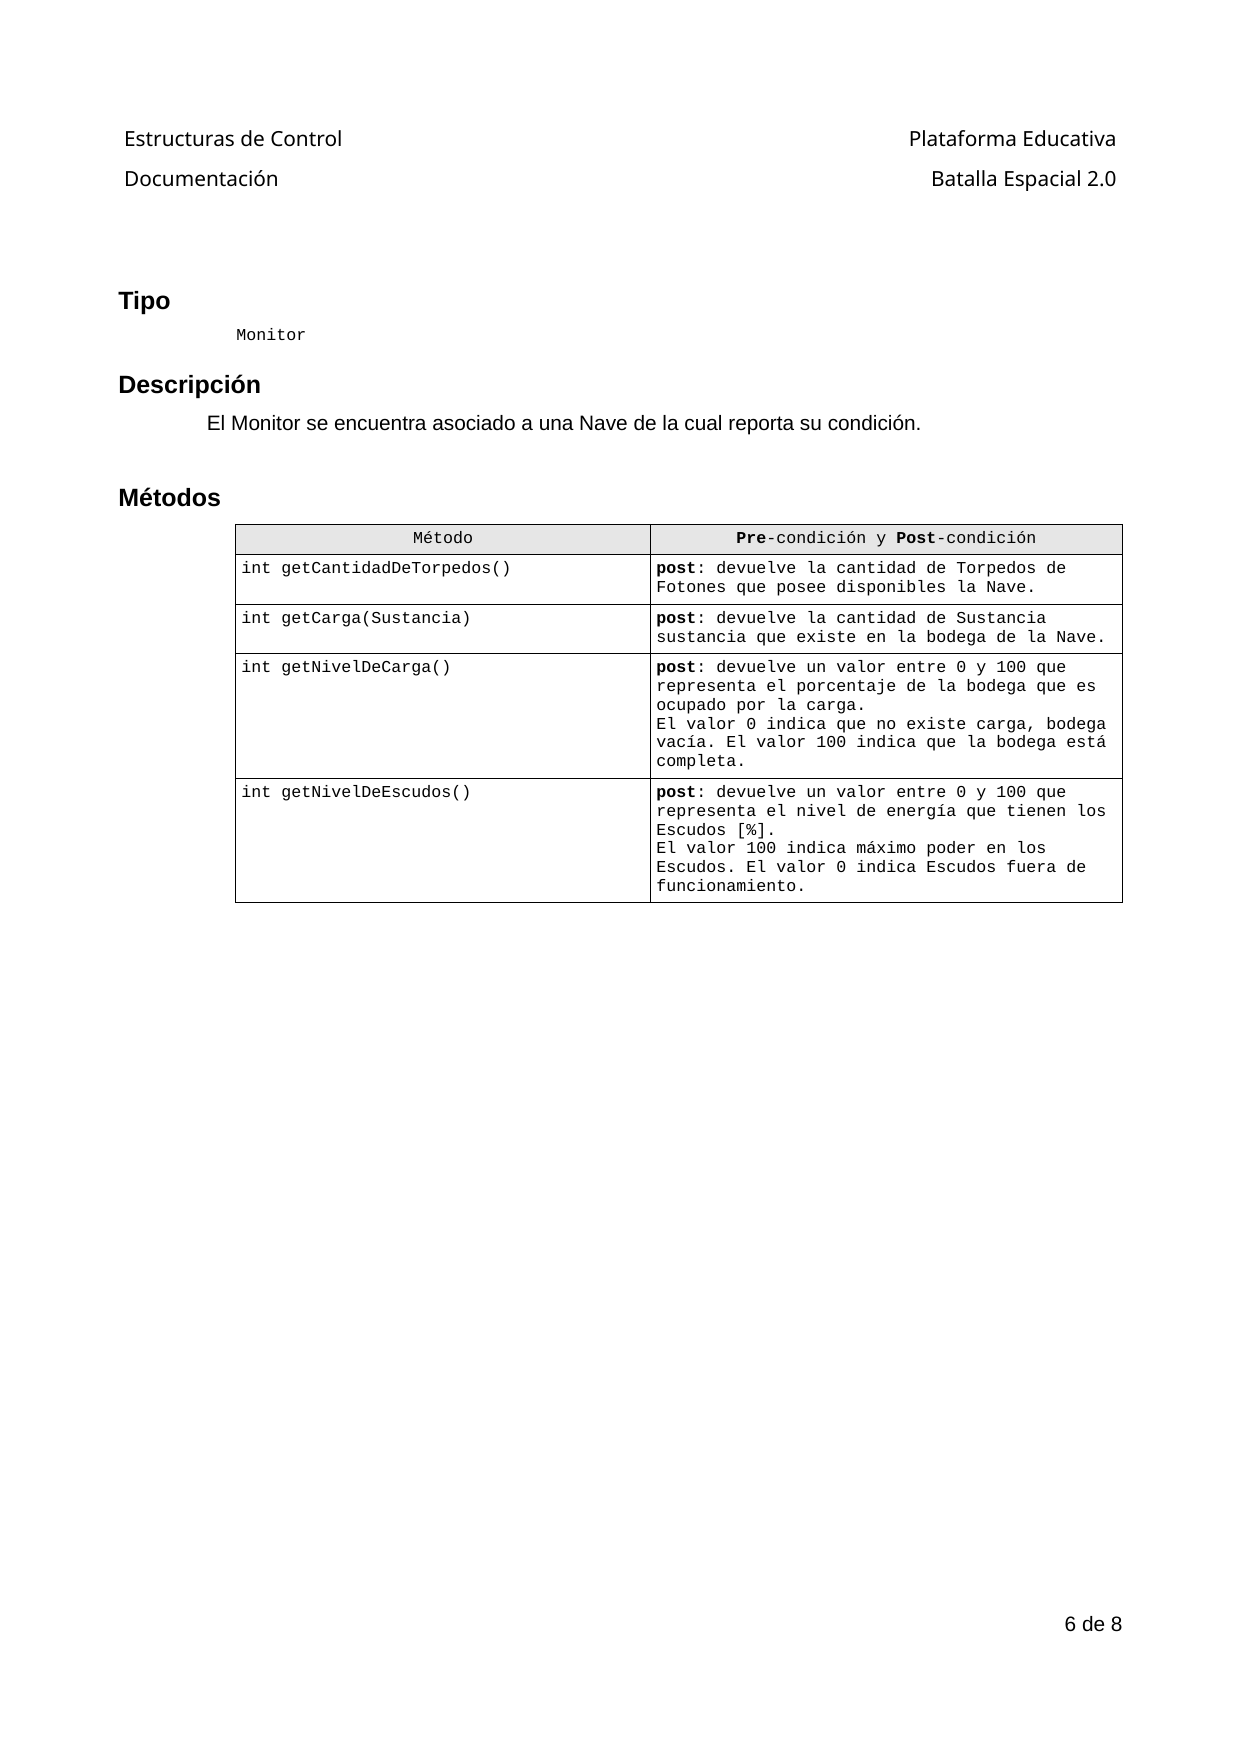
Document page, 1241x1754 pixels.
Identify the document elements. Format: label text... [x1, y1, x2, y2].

table_cell int getCantidadDeTorpedos() [236, 555, 650, 603]
text Monitor [236, 327, 1122, 346]
table_header Método [236, 525, 650, 554]
table_cell post: devuelve la cantidad de Torpedos de Fotones que posee disponibles la Nave. [651, 555, 1122, 603]
table_header Pre-condición y Post-condición [651, 525, 1122, 554]
table_cell int getNivelDeCarga() [236, 654, 650, 777]
text El Monitor se encuentra asociado a una Nave de la cual reporta su condición. [118, 411, 1122, 434]
table_cell int getCarga(Sustancia) [236, 605, 650, 653]
subtitle Tipo [118, 286, 1122, 314]
subtitle Descripción [118, 371, 1122, 399]
table_cell post: devuelve un valor entre 0 y 100 que representa el porcentaje de la bodega que es ocupado por la carga. El valor 0 indica que no existe carga, bodega vacía. El valor 100 indica que la bodega está completa. [651, 654, 1122, 777]
table_cell post: devuelve la cantidad de Sustancia sustancia que existe en la bodega de la Nave. [651, 605, 1122, 653]
table_cell int getNivelDeEscudos() [236, 779, 650, 902]
table_cell post: devuelve un valor entre 0 y 100 que representa el nivel de energía que tienen los Escudos [%]. El valor 100 indica máximo poder en los Escudos. El valor 0 indica Escudos fuera de funcionamiento. [651, 779, 1122, 902]
subtitle Métodos [118, 483, 1122, 511]
